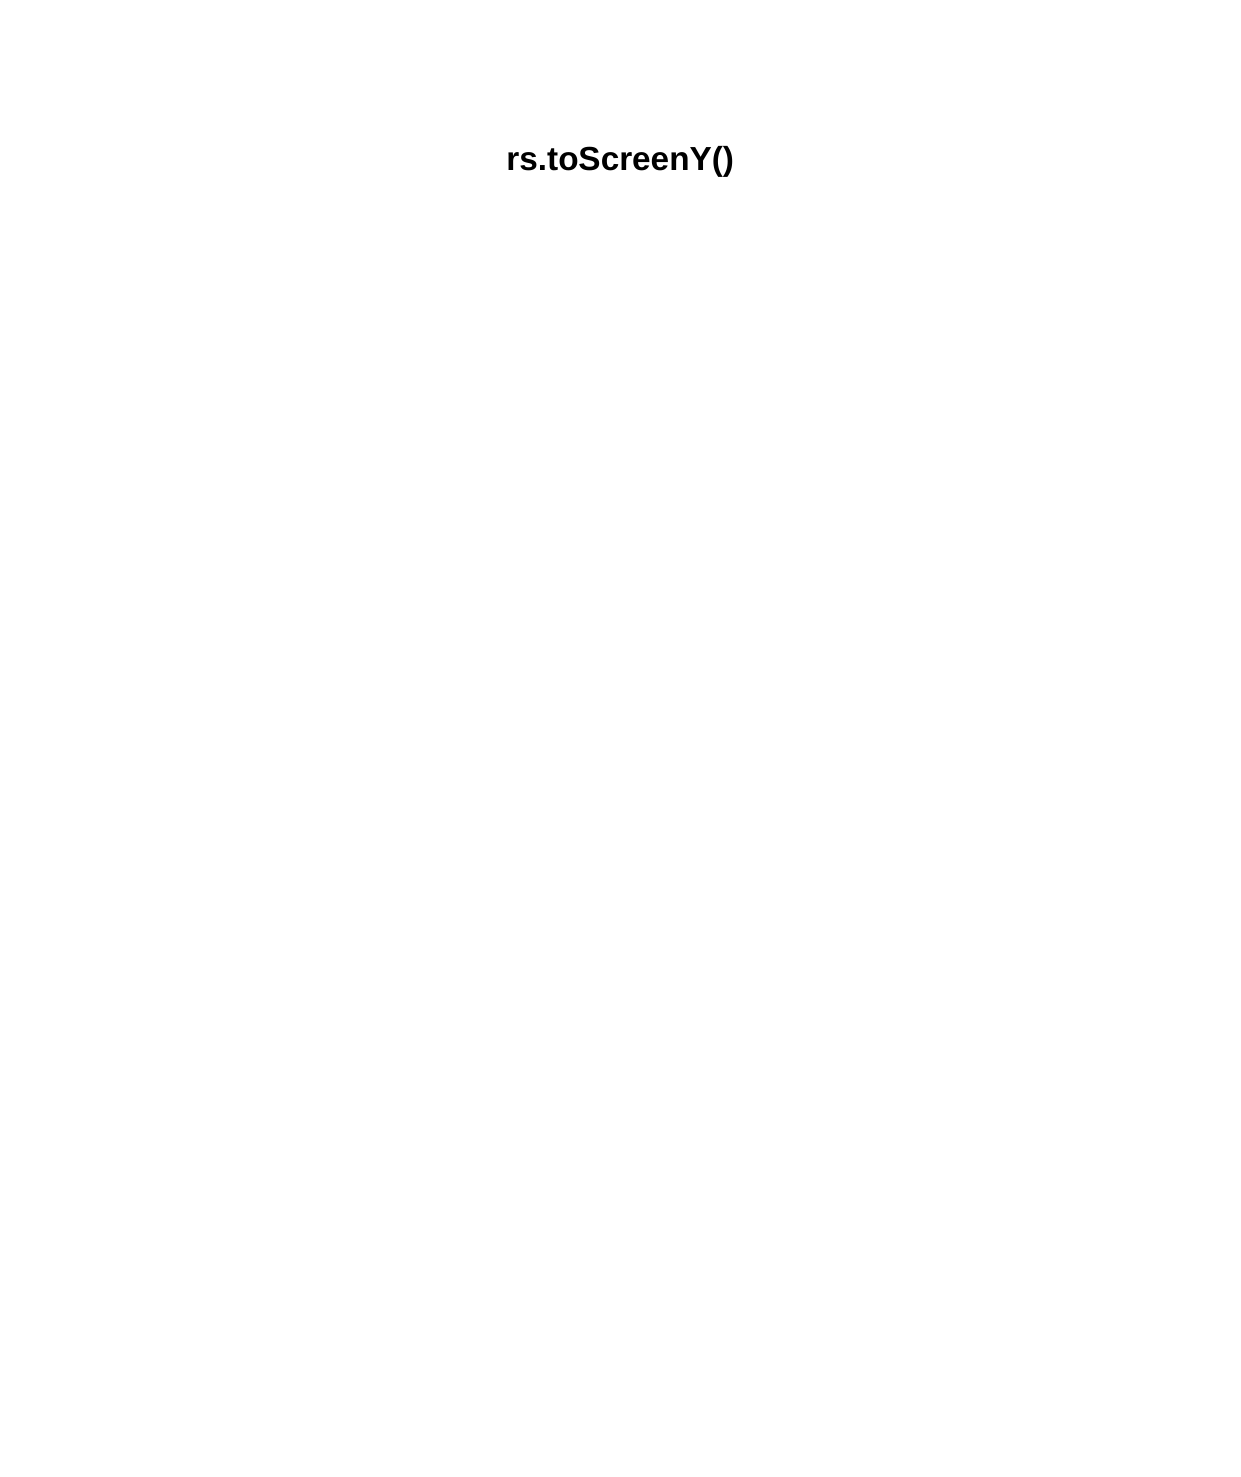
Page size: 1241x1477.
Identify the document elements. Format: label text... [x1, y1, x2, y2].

subtitle rs.toScreenY() [118, 139, 1122, 177]
